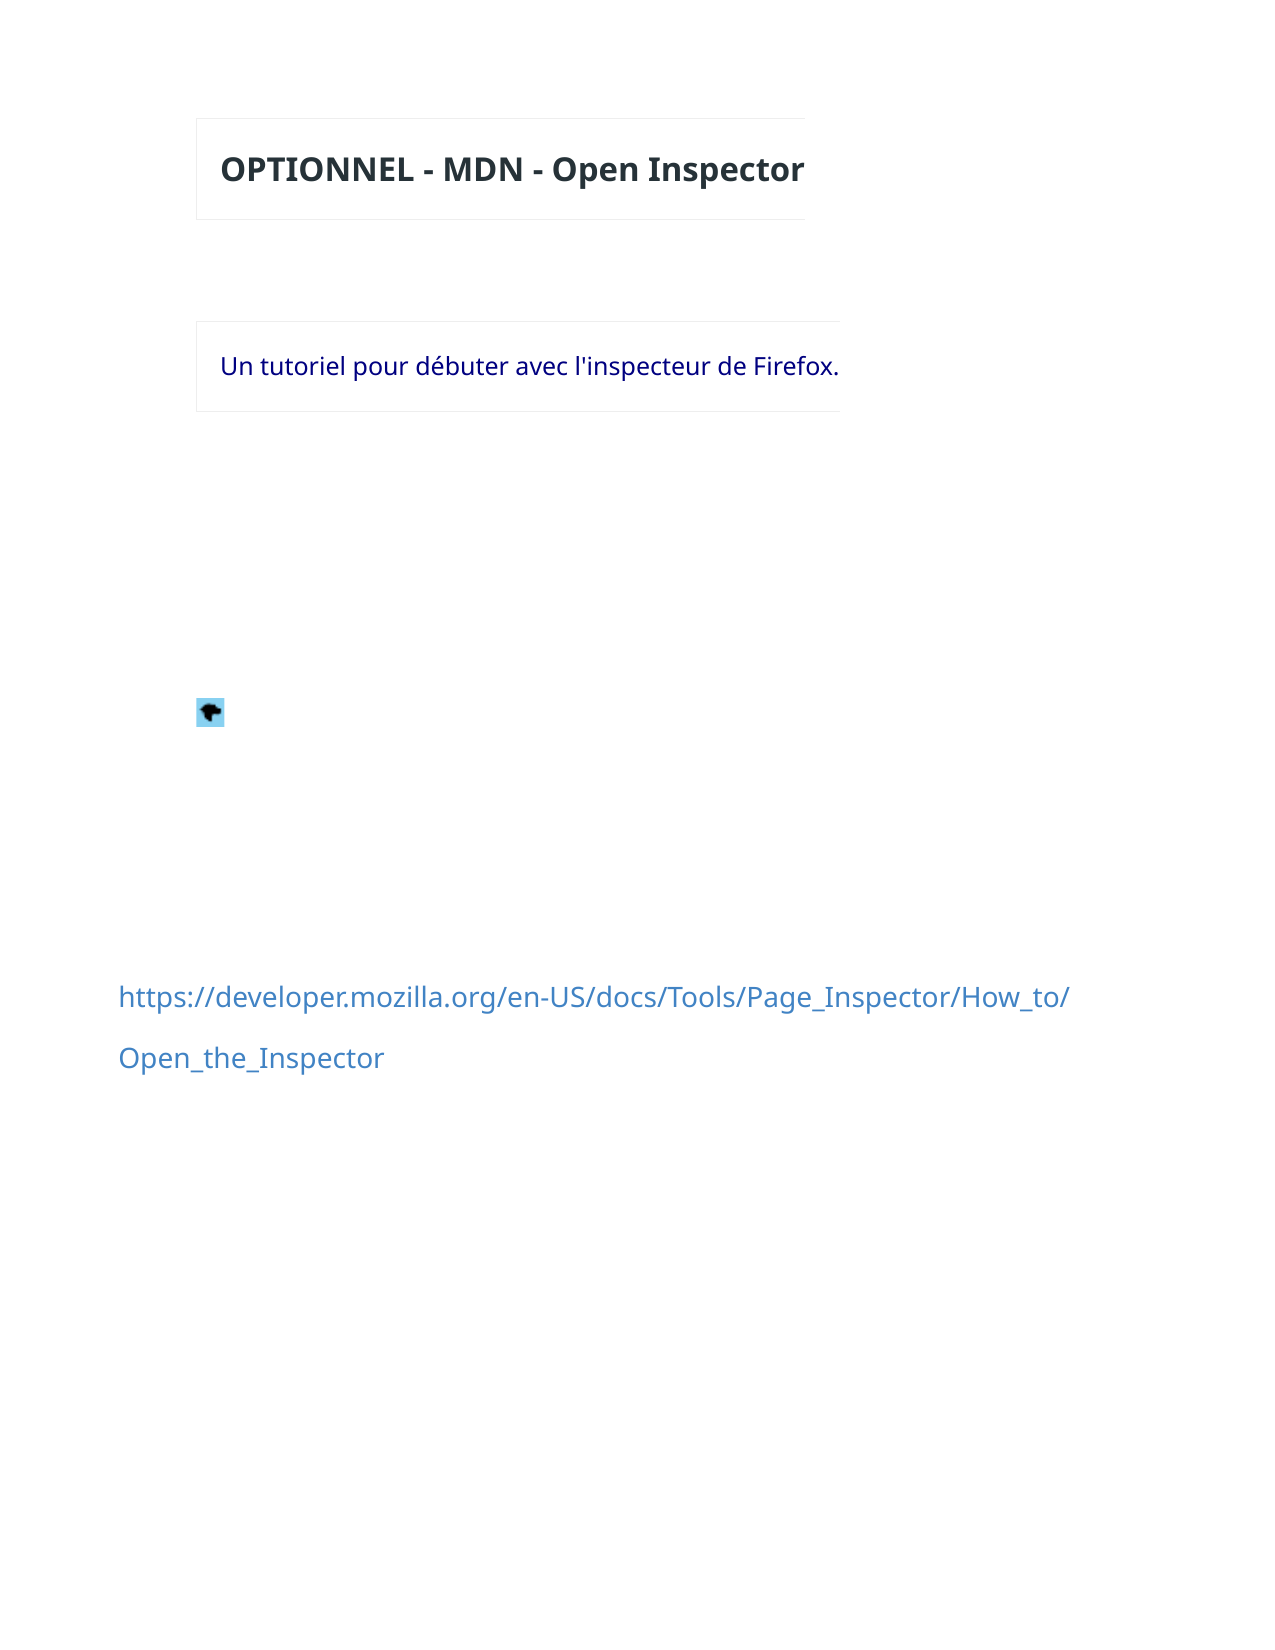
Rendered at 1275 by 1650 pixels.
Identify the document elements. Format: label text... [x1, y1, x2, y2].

subtitle OPTIONNEL - MDN - Open Inspector [197, 118, 1157, 219]
text Un tutoriel pour débuter avec l'inspecteur de Firefox. [197, 321, 1157, 411]
text https://developer.mozilla.org/en-US/docs/Tools/Page_Inspector/How_to/Open_the_Inspector [118, 977, 1157, 1076]
picture [196, 698, 225, 727]
